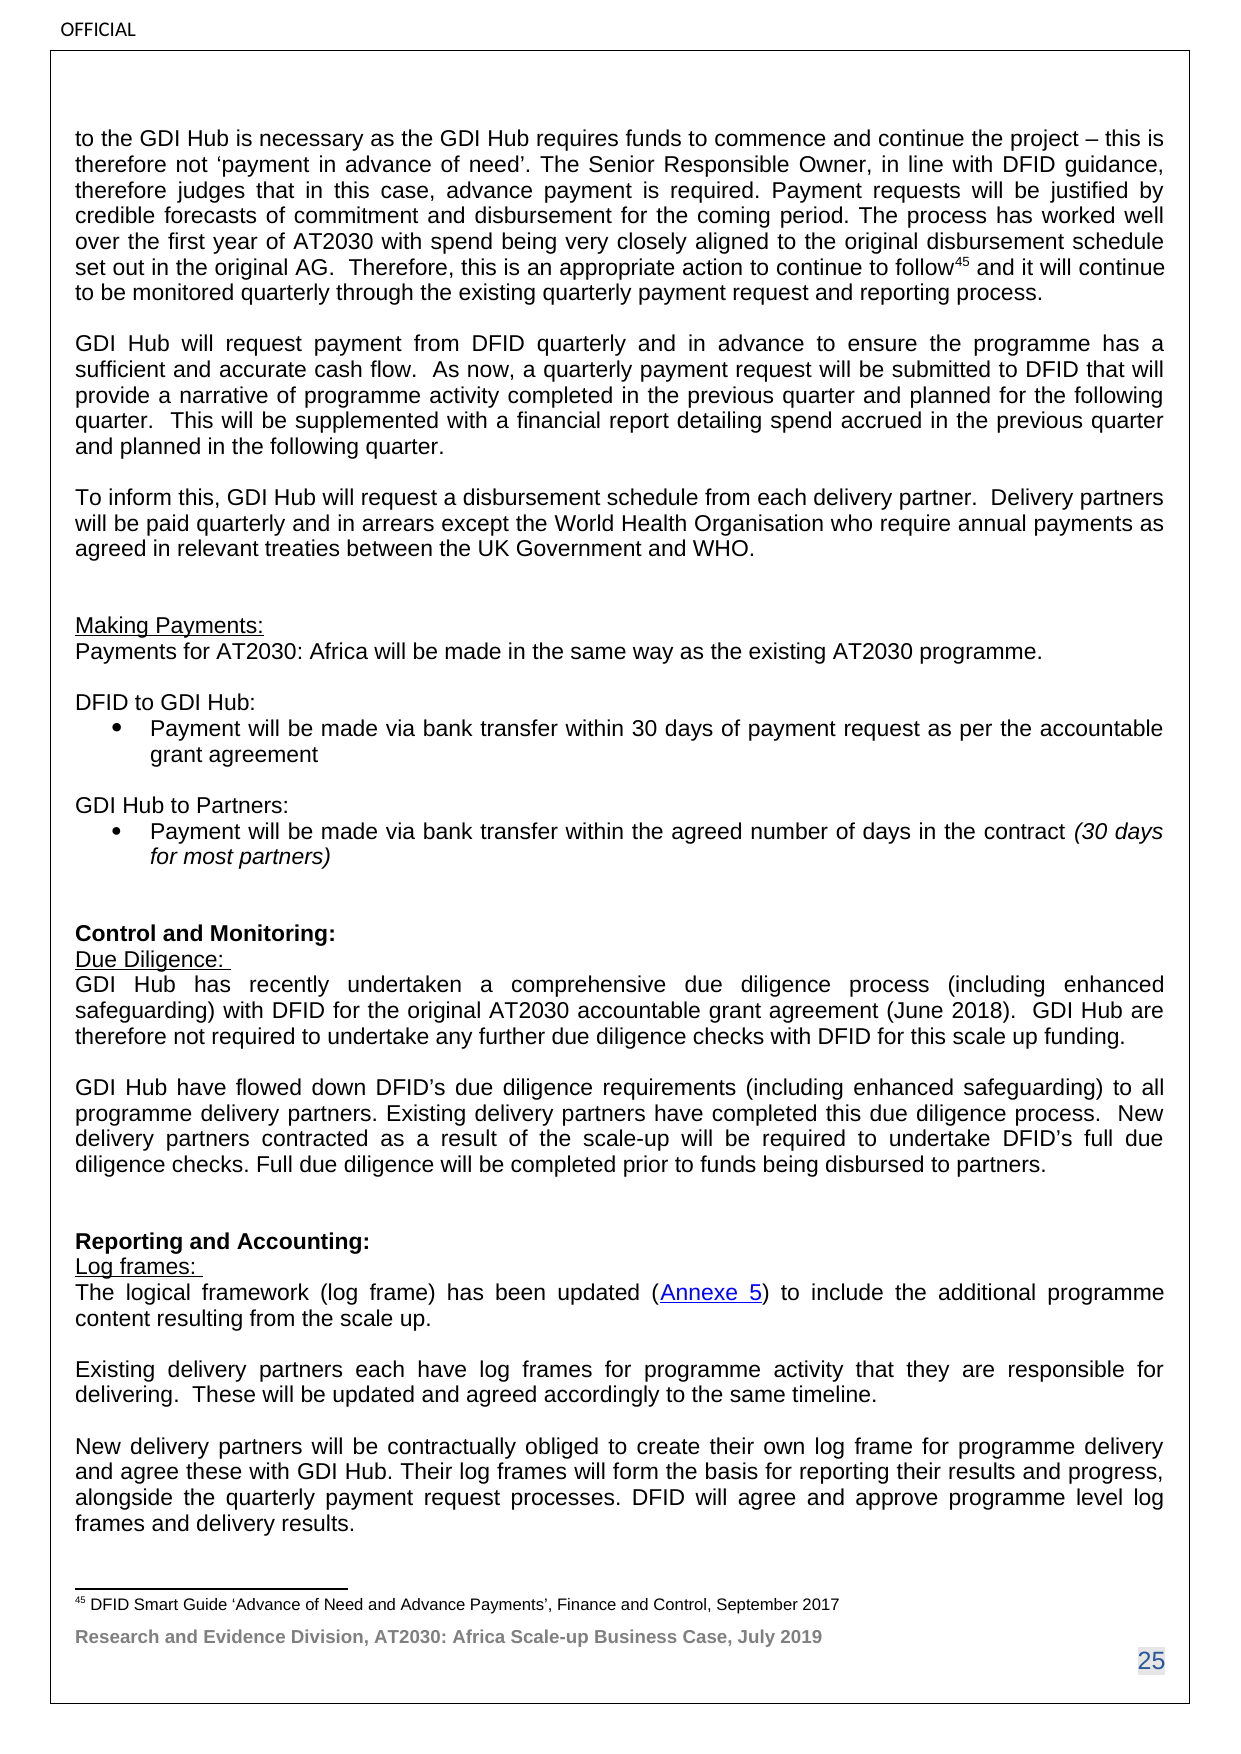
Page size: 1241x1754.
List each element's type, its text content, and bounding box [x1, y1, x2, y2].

text The logical framework (log frame) has been updated (Annexe 5) to include the additional programme content resulting from the scale up. [75, 1280, 1165, 1331]
text GDI Hub to Partners: [75, 793, 1165, 818]
text DFID to GDI Hub: [75, 690, 1165, 715]
text GDI Hub have flowed down DFID’s due diligence requirements (including enhanced safeguarding) to all programme delivery partners. Existing delivery partners have completed this due diligence process. New delivery partners contracted as a result of the scale-up will be required to undertake DFID’s full due diligence checks. Full due diligence will be completed prior to funds being disbursed to partners. [75, 1075, 1165, 1177]
text to the GDI Hub is necessary as the GDI Hub requires funds to commence and continue the project – this is therefore not ‘payment in advance of need’. The Senior Responsible Owner, in line with DFID guidance, therefore judges that in this case, advance payment is required. Payment requests will be justified by credible forecasts of commitment and disbursement for the coming period. The process has worked well over the first year of AT2030 with spend being very closely aligned to the original disbursement schedule set out in the original AG. Therefore, this is an appropriate action to continue to follow and it will continue to be monitored quarterly through the existing quarterly payment request and reporting process. [75, 126, 1165, 305]
text Control and Monitoring: [75, 921, 1165, 947]
text Due Diligence: [75, 947, 1165, 972]
text Log frames: [75, 1254, 1165, 1280]
text New delivery partners will be contractually obliged to create their own log frame for programme delivery and agree these with GDI Hub. Their log frames will form the basis for reporting their results and progress, alongside the quarterly payment request processes. DFID will agree and approve programme level log frames and delivery results. [75, 1433, 1165, 1536]
text Payments for AT2030: Africa will be made in the same way as the existing AT2030 programme. [75, 638, 1165, 664]
list Payment will be made via bank transfer within 30 days of payment request as per the accountable grant agreement [112, 715, 1165, 767]
text DFID Smart Guide ‘Advance of Need and Advance Payments’, Finance and Control, September 2017 [75, 1595, 1165, 1614]
text Reporting and Accounting: [75, 1228, 1165, 1254]
text Making Payments: [75, 613, 1165, 638]
text GDI Hub will request payment from DFID quarterly and in advance to ensure the programme has a sufficient and accurate cash flow. As now, a quarterly payment request will be submitted to DFID that will provide a narrative of programme activity completed in the previous quarter and planned for the following quarter. This will be supplemented with a financial report detailing spend accrued in the previous quarter and planned in the following quarter. [75, 331, 1165, 459]
text GDI Hub has recently undertaken a comprehensive due diligence process (including enhanced safeguarding) with DFID for the original AT2030 accountable grant agreement (June 2018). GDI Hub are therefore not required to undertake any further due diligence checks with DFID for this scale up funding. [75, 972, 1165, 1049]
list Payment will be made via bank transfer within the agreed number of days in the contract (30 days for most partners) [112, 818, 1165, 870]
text Existing delivery partners each have log frames for programme activity that they are responsible for delivering. These will be updated and agreed accordingly to the same timeline. [75, 1357, 1165, 1408]
text To inform this, GDI Hub will request a disbursement schedule from each delivery partner. Delivery partners will be paid quarterly and in arrears except the World Health Organisation who require annual payments as agreed in relevant treaties between the UK Government and WHO. [75, 485, 1165, 562]
